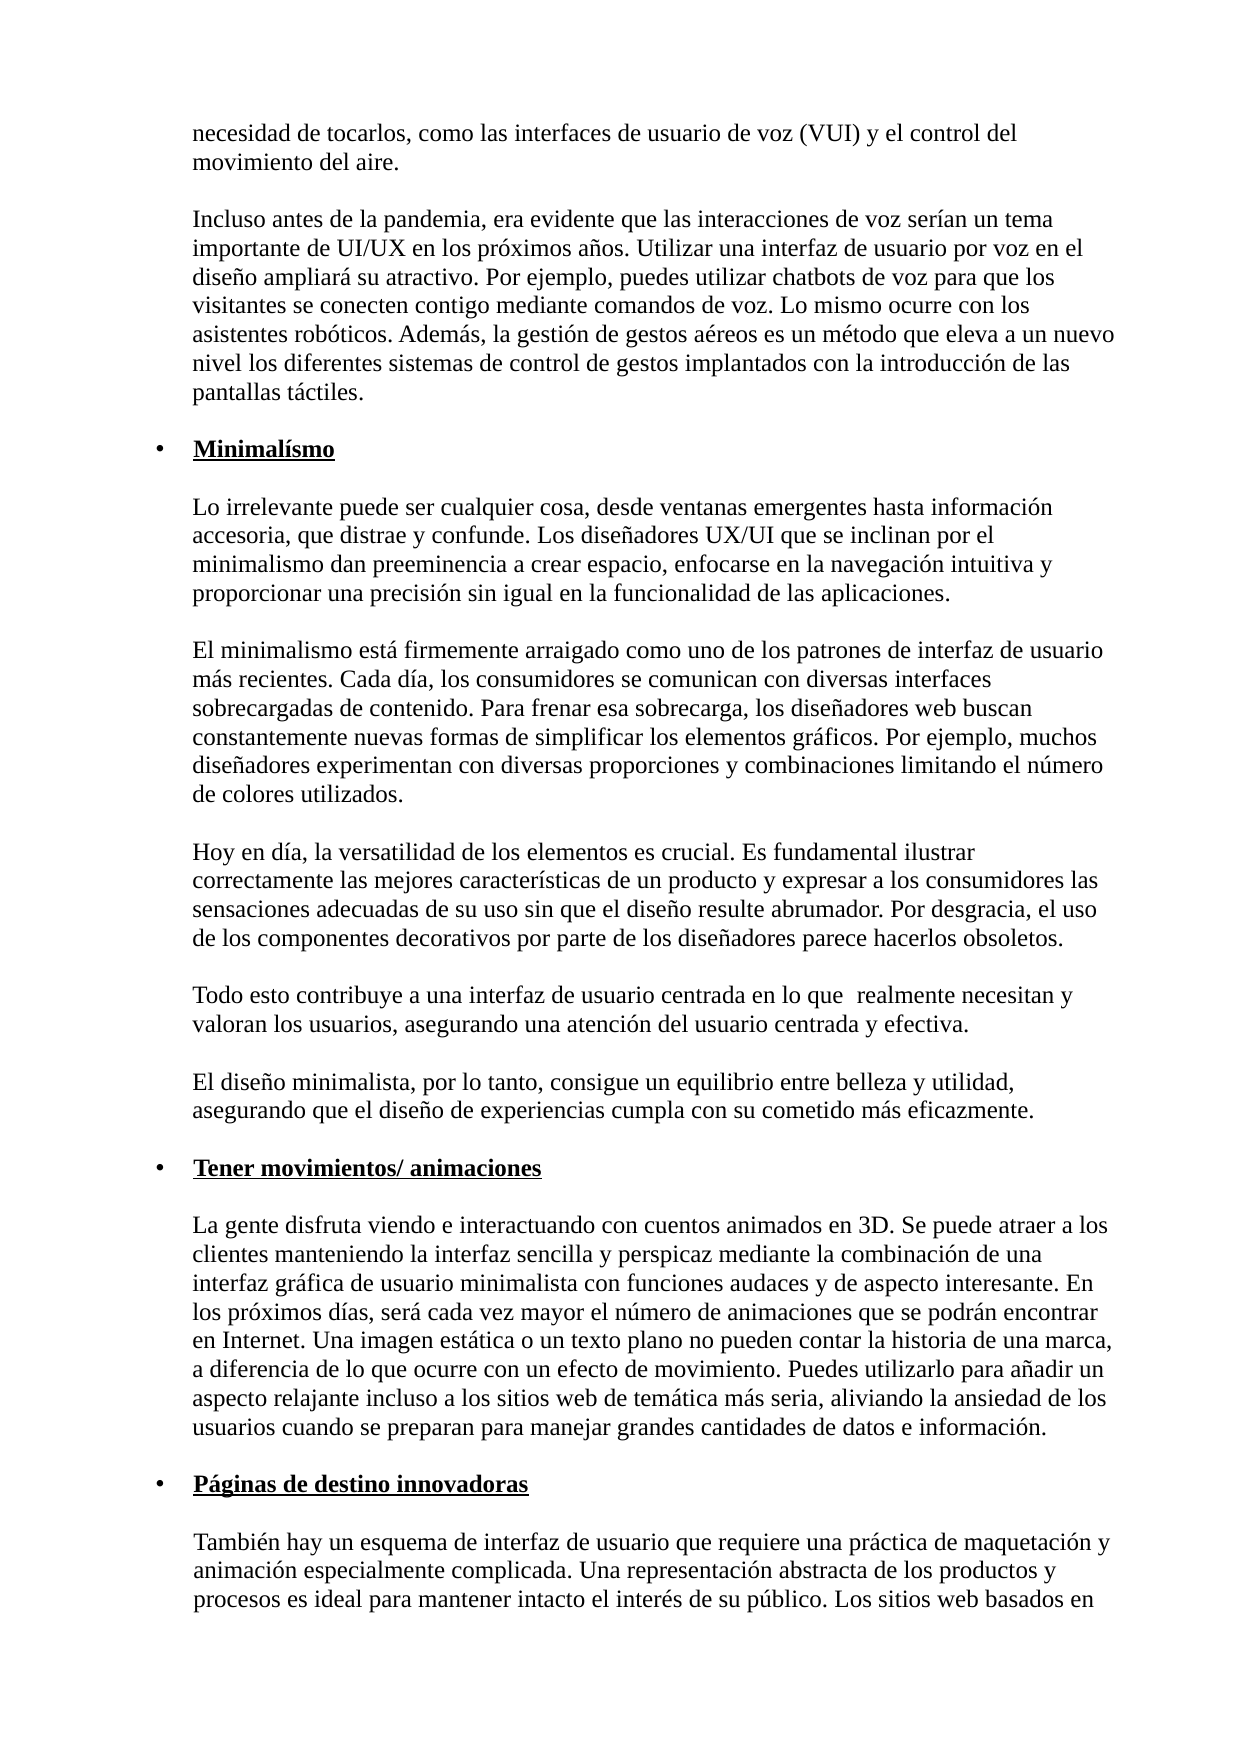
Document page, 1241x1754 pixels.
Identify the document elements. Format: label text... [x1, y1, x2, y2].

text La gente disfruta viendo e interactuando con cuentos animados en 3D. Se puede atraer a los clientes manteniendo la interfaz sencilla y perspicaz mediante la combinación de una interfaz gráfica de usuario minimalista con funciones audaces y de aspecto interesante. En los próximos días, será cada vez mayor el número de animaciones que se podrán encontrar en Internet. Una imagen estática o un texto plano no pueden contar la historia de una marca, a diferencia de lo que ocurre con un efecto de movimiento. Puedes utilizarlo para añadir un aspecto relajante incluso a los sitios web de temática más seria, aliviando la ansiedad de los usuarios cuando se preparan para manejar grandes cantidades de datos e información. [118, 1211, 1122, 1441]
list Páginas de destino innovadoras [156, 1469, 1122, 1498]
text Todo esto contribuye a una interfaz de usuario centrada en lo que realmente necesitan y valoran los usuarios, asegurando una atención del usuario centrada y efectiva. [118, 981, 1122, 1038]
list También hay un esquema de interfaz de usuario que requiere una práctica de maquetación y animación especialmente complicada. Una representación abstracta de los productos y procesos es ideal para mantener intacto el interés de su público. Los sitios web basados en [156, 1527, 1122, 1613]
text El diseño minimalista, por lo tanto, consigue un equilibrio entre belleza y utilidad, asegurando que el diseño de experiencias cumpla con su cometido más eficazmente. [118, 1067, 1122, 1124]
text El minimalismo está firmemente arraigado como uno de los patrones de interfaz de usuario más recientes. Cada día, los consumidores se comunican con diversas interfaces sobrecargadas de contenido. Para frenar esa sobrecarga, los diseñadores web buscan constantemente nuevas formas de simplificar los elementos gráficos. Por ejemplo, muchos diseñadores experimentan con diversas proporciones y combinaciones limitando el número de colores utilizados. [118, 636, 1122, 808]
text Lo irrelevante puede ser cualquier cosa, desde ventanas emergentes hasta información accesoria, que distrae y confunde. Los diseñadores UX/UI que se inclinan por el minimalismo dan preeminencia a crear espacio, enfocarse en la navegación intuitiva y proporcionar una precisión sin igual en la funcionalidad de las aplicaciones. [118, 492, 1122, 607]
list Tener movimientos/ animaciones [156, 1153, 1122, 1182]
text Hoy en día, la versatilidad de los elementos es crucial. Es fundamental ilustrar correctamente las mejores características de un producto y expresar a los consumidores las sensaciones adecuadas de su uso sin que el diseño resulte abrumador. Por desgracia, el uso de los componentes decorativos por parte de los diseñadores parece hacerlos obsoletos. [118, 837, 1122, 952]
text Incluso antes de la pandemia, era evidente que las interacciones de voz serían un tema importante de UI/UX en los próximos años. Utilizar una interfaz de usuario por voz en el diseño ampliará su atractivo. Por ejemplo, puedes utilizar chatbots de voz para que los visitantes se conecten contigo mediante comandos de voz. Lo mismo ocurre con los asistentes robóticos. Además, la gestión de gestos aéreos es un método que eleva a un nuevo nivel los diferentes sistemas de control de gestos implantados con la introducción de las pantallas táctiles. [118, 204, 1122, 406]
text necesidad de tocarlos, como las interfaces de usuario de voz (VUI) y el control del movimiento del aire. [118, 118, 1122, 176]
list Minimalísmo [156, 434, 1122, 463]
